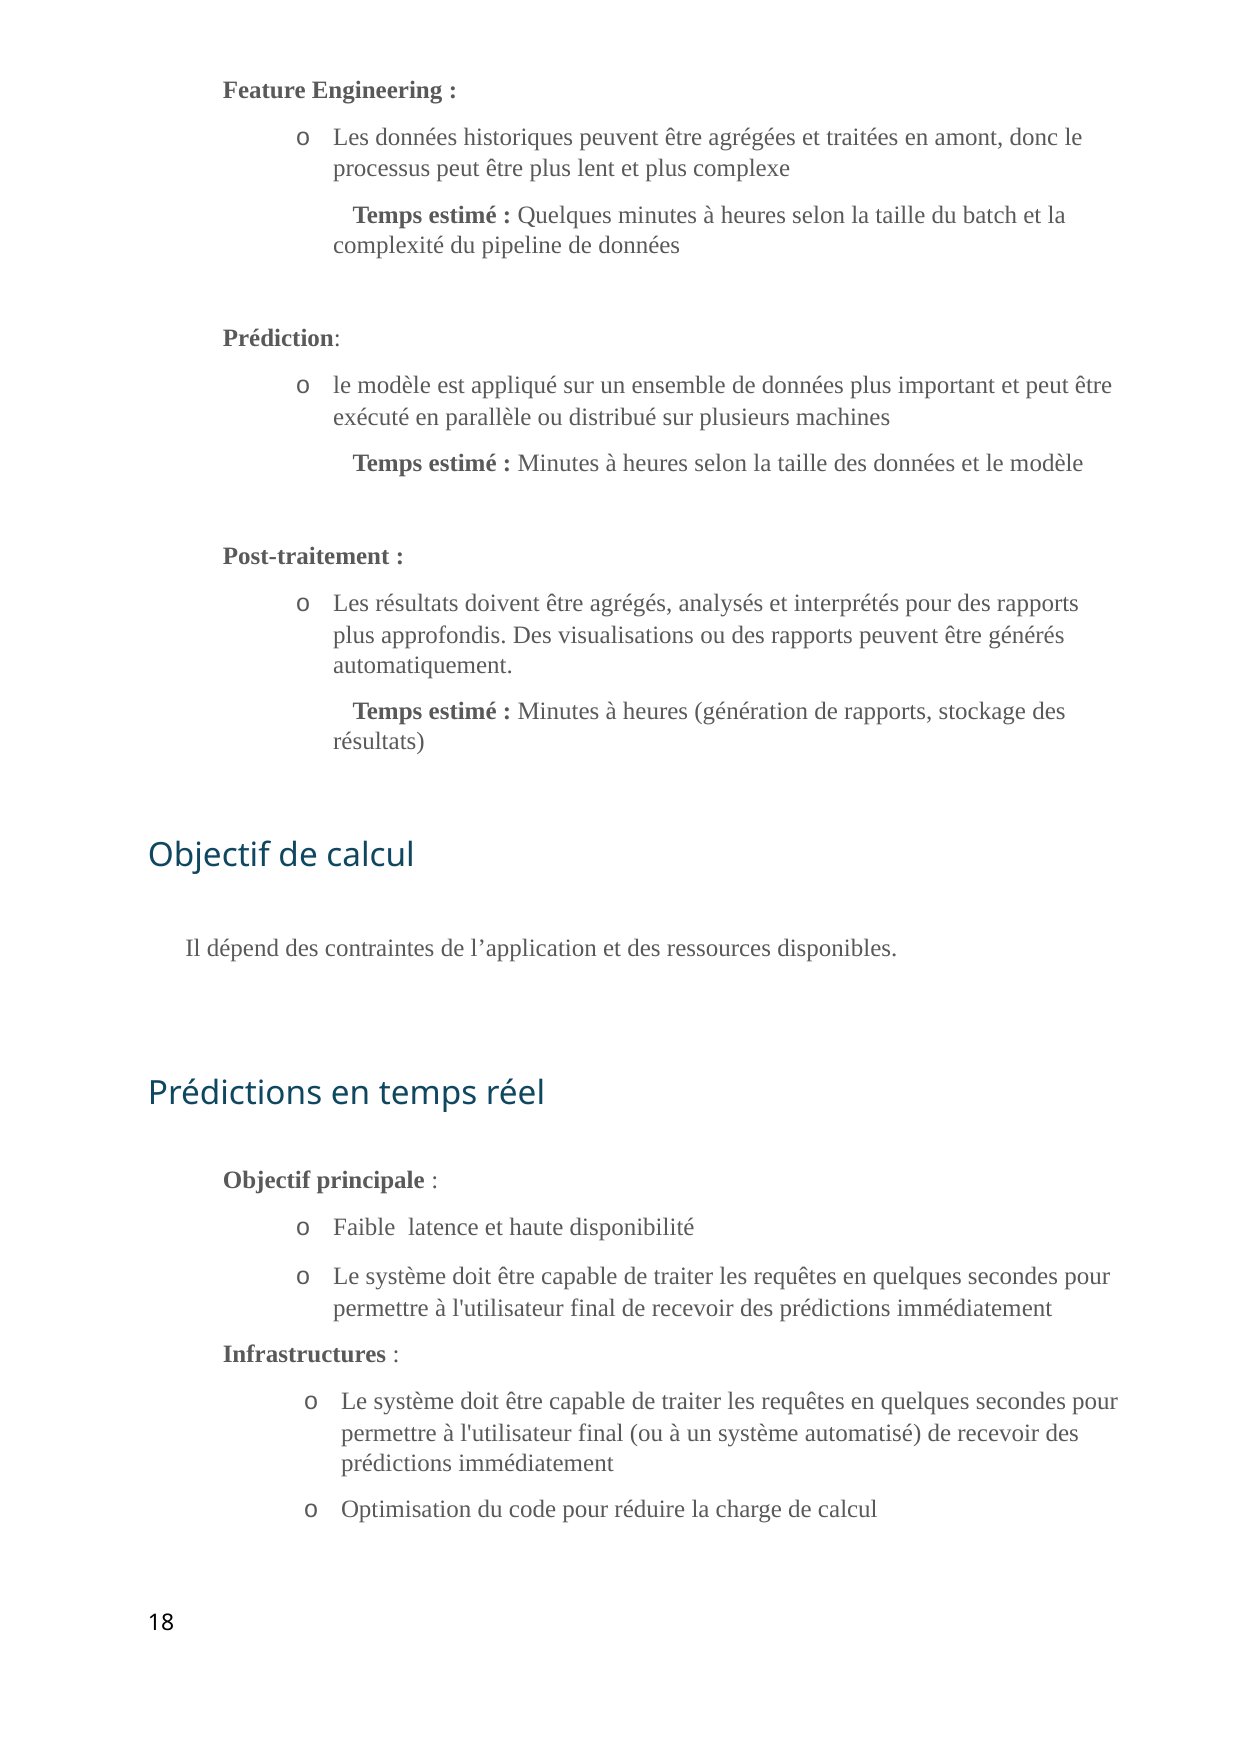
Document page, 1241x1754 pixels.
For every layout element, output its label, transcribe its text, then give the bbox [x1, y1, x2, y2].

list Prédiction: [223, 323, 1122, 352]
list Feature Engineering : [223, 75, 1122, 104]
subtitle Prédictions en temps réel [148, 1068, 1122, 1114]
list Le système doit être capable de traiter les requêtes en quelques secondes pour permettre à l'utilisateur final de recevoir des prédictions immédiatement [295, 1261, 1122, 1322]
list Le système doit être capable de traiter les requêtes en quelques secondes pour permettre à l'utilisateur final (ou à un système automatisé) de recevoir des prédictions immédiatement [303, 1386, 1122, 1477]
text Il dépend des contraintes de l’application et des ressources disponibles. [148, 933, 1122, 962]
list Optimisation du code pour réduire la charge de calcul [303, 1494, 1122, 1525]
list Temps estimé : Minutes à heures (génération de rapports, stockage des résultats) [333, 696, 1122, 755]
list Post-traitement : [223, 541, 1122, 570]
list Infrastructures : [223, 1339, 1122, 1368]
list Temps estimé : Minutes à heures selon la taille des données et le modèle [260, 448, 1122, 477]
subtitle Objectif de calcul [148, 831, 1122, 876]
list Les résultats doivent être agrégés, analysés et interprétés pour des rapports plus approfondis. Des visualisations ou des rapports peuvent être générés automatiquement. [295, 588, 1122, 678]
list Objectif principale : [223, 1166, 1122, 1194]
list Les données historiques peuvent être agrégées et traitées en amont, donc le processus peut être plus lent et plus complexe [295, 122, 1122, 182]
list Temps estimé : Quelques minutes à heures selon la taille du batch et la complexité du pipeline de données [333, 200, 1122, 259]
list Faible latence et haute disponibilité [295, 1212, 1122, 1243]
list le modèle est appliqué sur un ensemble de données plus important et peut être exécuté en parallèle ou distribué sur plusieurs machines [295, 370, 1122, 430]
